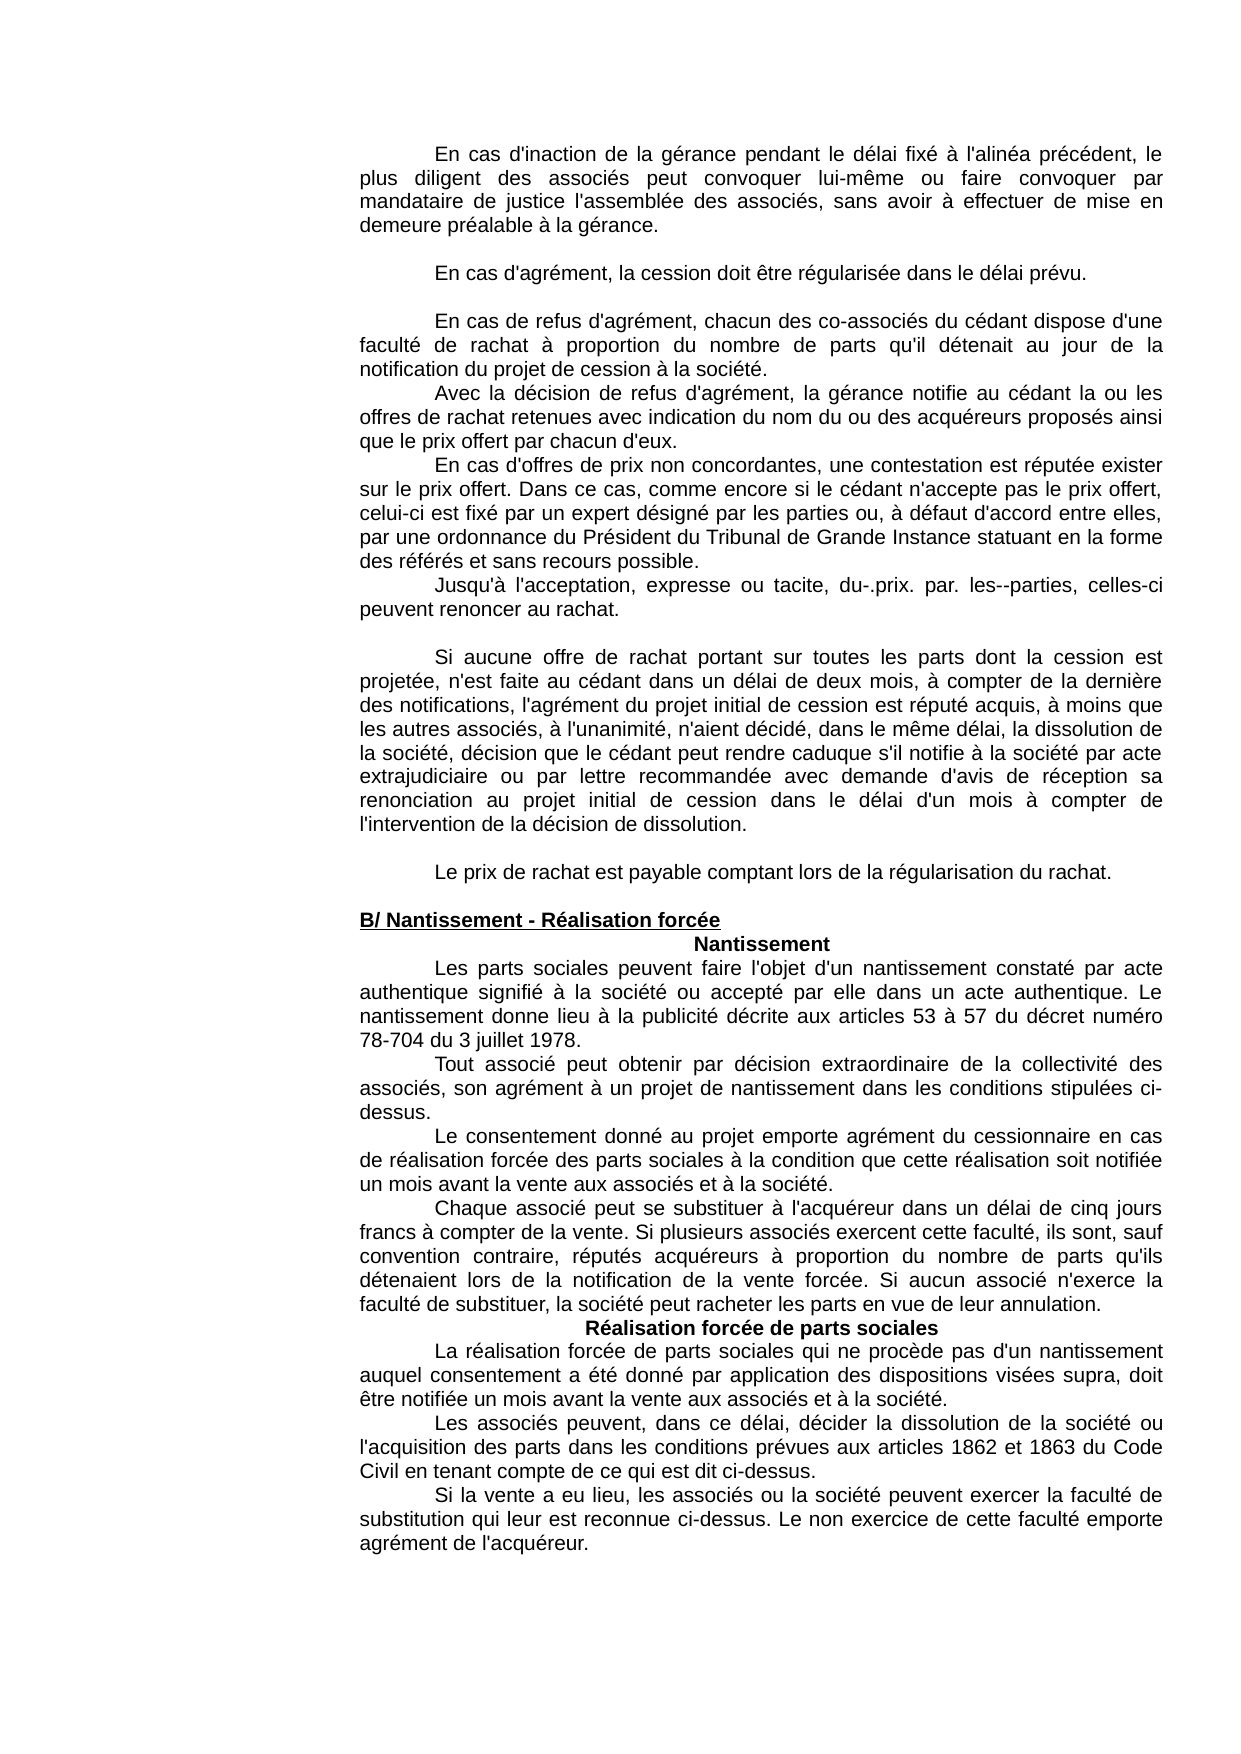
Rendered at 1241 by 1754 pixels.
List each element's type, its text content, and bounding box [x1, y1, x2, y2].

text En cas d'inaction de la gérance pendant le délai fixé à l'alinéa précédent, le plus diligent des associés peut convoquer lui-même ou faire convoquer par mandataire de justice l'assemblée des associés, sans avoir à effectuer de mise en demeure préalable à la gérance. [359, 142, 1164, 238]
text En cas d'offres de prix non concordantes, une contestation est réputée exister sur le prix offert. Dans ce cas, comme encore si le cédant n'accepte pas le prix offert, celui-ci est fixé par un expert désigné par les parties ou, à défaut d'accord entre elles, par une ordonnance du Président du Tribunal de Grande Instance statuant en la forme des référés et sans recours possible. [359, 453, 1164, 573]
text Réalisation forcée de parts sociales [359, 1316, 1164, 1340]
text Le consentement donné au projet emporte agrément du cessionnaire en cas de réalisation forcée des parts sociales à la condition que cette réalisation soit notifiée un mois avant la vente aux associés et à la société. [359, 1124, 1164, 1196]
text Tout associé peut obtenir par décision extraordinaire de la collectivité des associés, son agrément à un projet de nantissement dans les conditions stipulées ci- dessus. [359, 1052, 1164, 1124]
text Avec la décision de refus d'agrément, la gérance notifie au cédant la ou les offres de rachat retenues avec indication du nom du ou des acquéreurs proposés ainsi que le prix offert par chacun d'eux. [359, 381, 1164, 453]
text Les parts sociales peuvent faire l'objet d'un nantissement constaté par acte authentique signifié à la société ou accepté par elle dans un acte authentique. Le nantissement donne lieu à la publicité décrite aux articles 53 à 57 du décret numéro 78-704 du 3 juillet 1978. [359, 956, 1164, 1052]
text B/ Nantissement - Réalisation forcée [359, 908, 1164, 932]
text Si la vente a eu lieu, les associés ou la société peuvent exercer la faculté de substitution qui leur est reconnue ci-dessus. Le non exercice de cette faculté emporte agrément de l'acquéreur. [359, 1483, 1164, 1555]
text Nantissement [359, 932, 1164, 956]
text Jusqu'à l'acceptation, expresse ou tacite, du-.prix. par. les--parties, celles-ci peuvent renoncer au rachat. [359, 573, 1164, 621]
text En cas d'agrément, la cession doit être régularisée dans le délai prévu. [359, 262, 1164, 286]
text Les associés peuvent, dans ce délai, décider la dissolution de la société ou l'acquisition des parts dans les conditions prévues aux articles 1862 et 1863 du Code Civil en tenant compte de ce qui est dit ci-dessus. [359, 1412, 1164, 1483]
text En cas de refus d'agrément, chacun des co-associés du cédant dispose d'une faculté de rachat à proportion du nombre de parts qu'il détenait au jour de la notification du projet de cession à la société. [359, 309, 1164, 381]
text La réalisation forcée de parts sociales qui ne procède pas d'un nantissement auquel consentement a été donné par application des dispositions visées supra, doit être notifiée un mois avant la vente aux associés et à la société. [359, 1340, 1164, 1412]
text Le prix de rachat est payable comptant lors de la régularisation du rachat. [359, 861, 1164, 884]
text Si aucune offre de rachat portant sur toutes les parts dont la cession est projetée, n'est faite au cédant dans un délai de deux mois, à compter de la dernière des notifications, l'agrément du projet initial de cession est réputé acquis, à moins que les autres associés, à l'unanimité, n'aient décidé, dans le même délai, la dissolution de la société, décision que le cédant peut rendre caduque s'il notifie à la société par acte extrajudiciaire ou par lettre recommandée avec demande d'avis de réception sa renonciation au projet initial de cession dans le délai d'un mois à compter de l'intervention de la décision de dissolution. [359, 645, 1164, 837]
text Chaque associé peut se substituer à l'acquéreur dans un délai de cinq jours francs à compter de la vente. Si plusieurs associés exercent cette faculté, ils sont, sauf convention contraire, réputés acquéreurs à proportion du nombre de parts qu'ils détenaient lors de la notification de la vente forcée. Si aucun associé n'exerce la faculté de substituer, la société peut racheter les parts en vue de leur annulation. [359, 1196, 1164, 1316]
